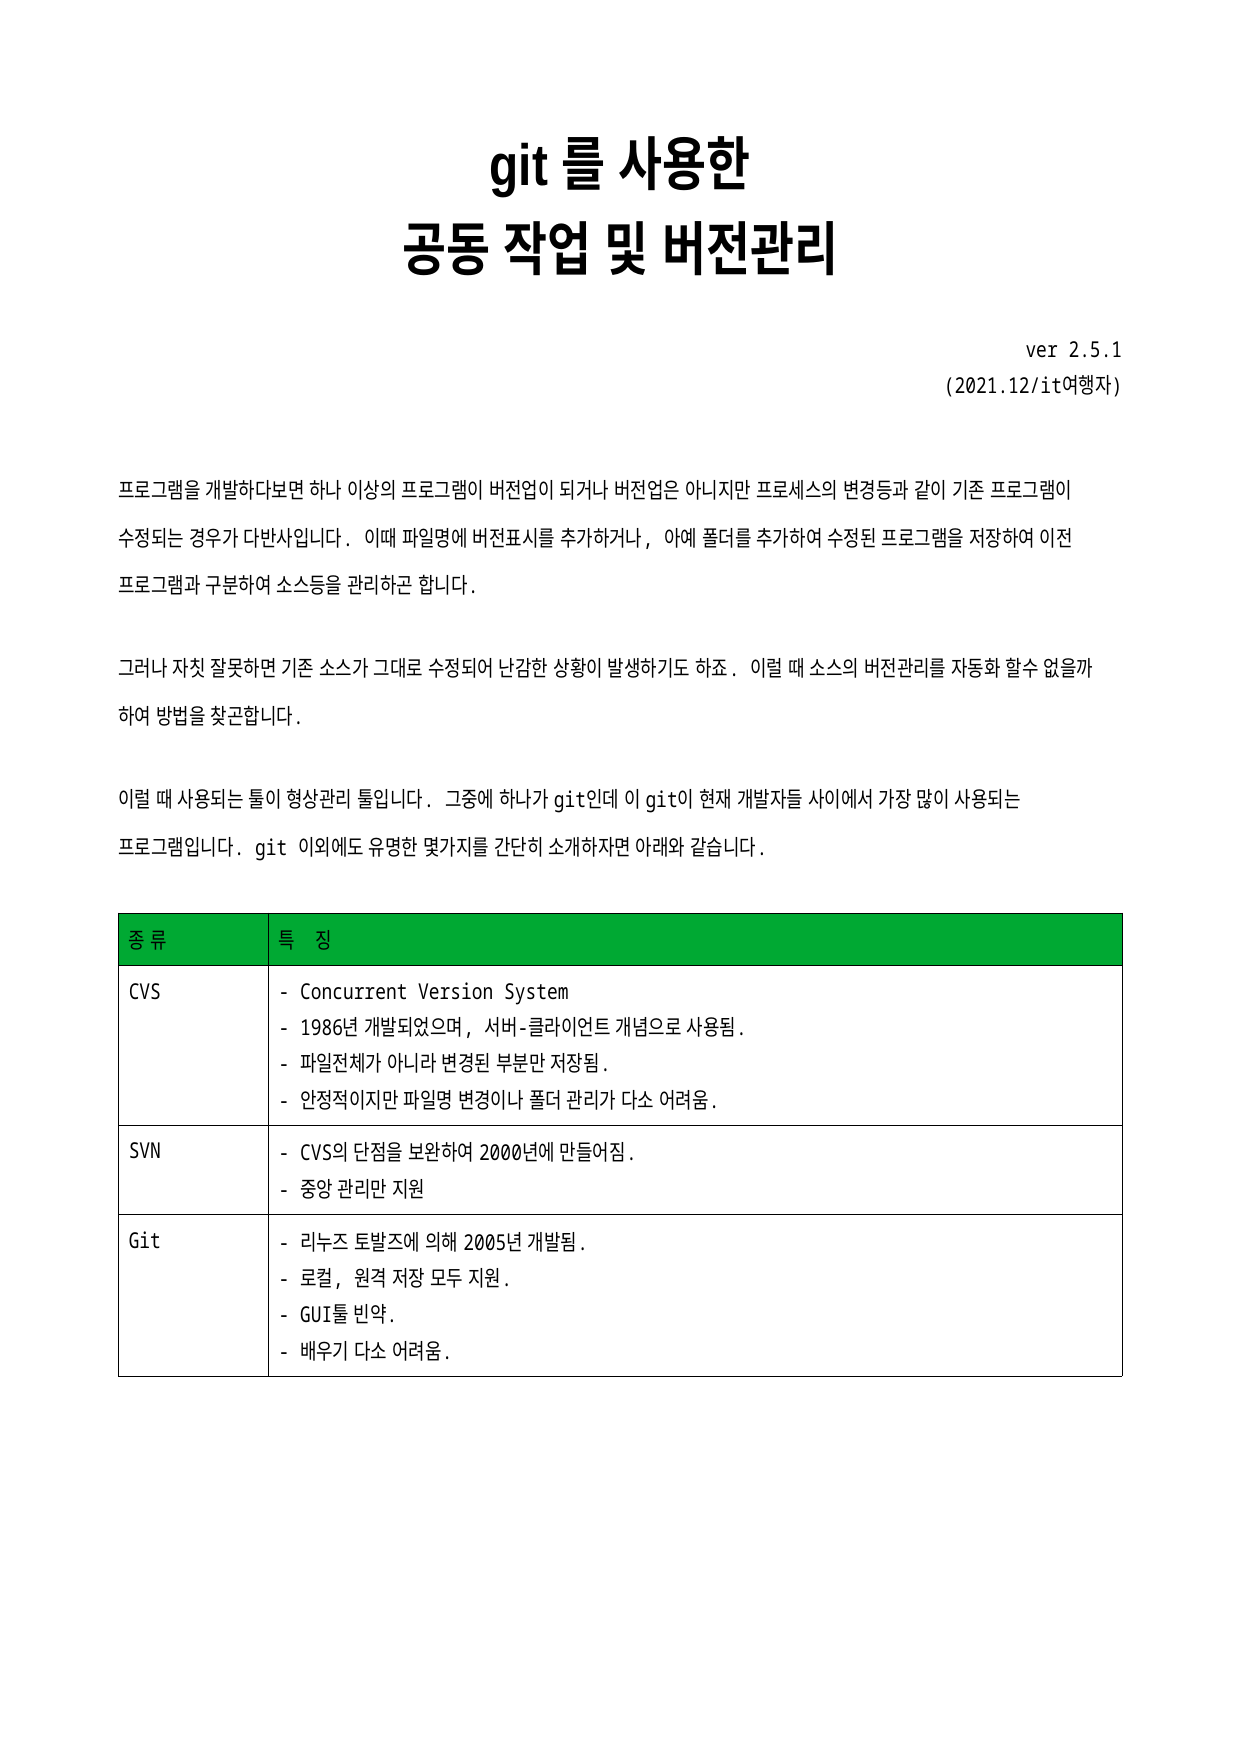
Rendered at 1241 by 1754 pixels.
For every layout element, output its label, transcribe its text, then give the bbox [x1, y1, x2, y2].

table_cell SVN [119, 1126, 268, 1214]
table_cell - 리누즈 토발즈에 의해 2005년 개발됨. - 로컬, 원격 저장 모두 지원. - GUI툴 빈약. - 배우기 다소 어려움. [269, 1215, 1122, 1376]
text 프로그램을 개발하다보면 하나 이상의 프로그램이 버전업이 되거나 버전업은 아니지만 프로세스의 변경등과 같이 기존 프로그램이 수정되는 경우가 다반사입니다. 이때 파일명에 버전표시를 추가하거나, 아예 폴더를 추가하여 수정된 프로그램을 저장하여 이전 프로그램과 구분하여 소스등을 관리하곤 합니다. [118, 473, 1122, 600]
table_cell CVS [119, 966, 268, 1125]
table_header 특 징 [269, 914, 1122, 965]
table_cell Git [119, 1215, 268, 1376]
table_cell - CVS의 단점을 보완하여 2000년에 만들어짐. - 중앙 관리만 지원 [269, 1126, 1122, 1214]
text 그러나 자칫 잘못하면 기존 소스가 그대로 수정되어 난감한 상황이 발생하기도 하죠. 이럴 때 소스의 버전관리를 자동화 할수 없을까 하여 방법을 찾곤합니다. [118, 651, 1122, 731]
table_cell - Concurrent Version System - 1986년 개발되었으며, 서버-클라이언트 개념으로 사용됨. - 파일전체가 아니라 변경된 부분만 저장됨. - 안정적이지만 파일명 변경이나 폴더 관리가 다소 어려움. [269, 966, 1122, 1125]
table_header 종 류 [119, 914, 268, 965]
title git 를 사용한 [118, 118, 1122, 203]
title 공동 작업 및 버전관리 [118, 203, 1122, 287]
text ver 2.5.1 (2021.12/it여행자) [118, 334, 1122, 400]
text 이럴 때 사용되는 툴이 형상관리 툴입니다. 그중에 하나가 git인데 이 git이 현재 개발자들 사이에서 가장 많이 사용되는 프로그램입니다. git 이외에도 유명한 몇가지를 간단히 소개하자면 아래와 같습니다. [118, 782, 1122, 861]
